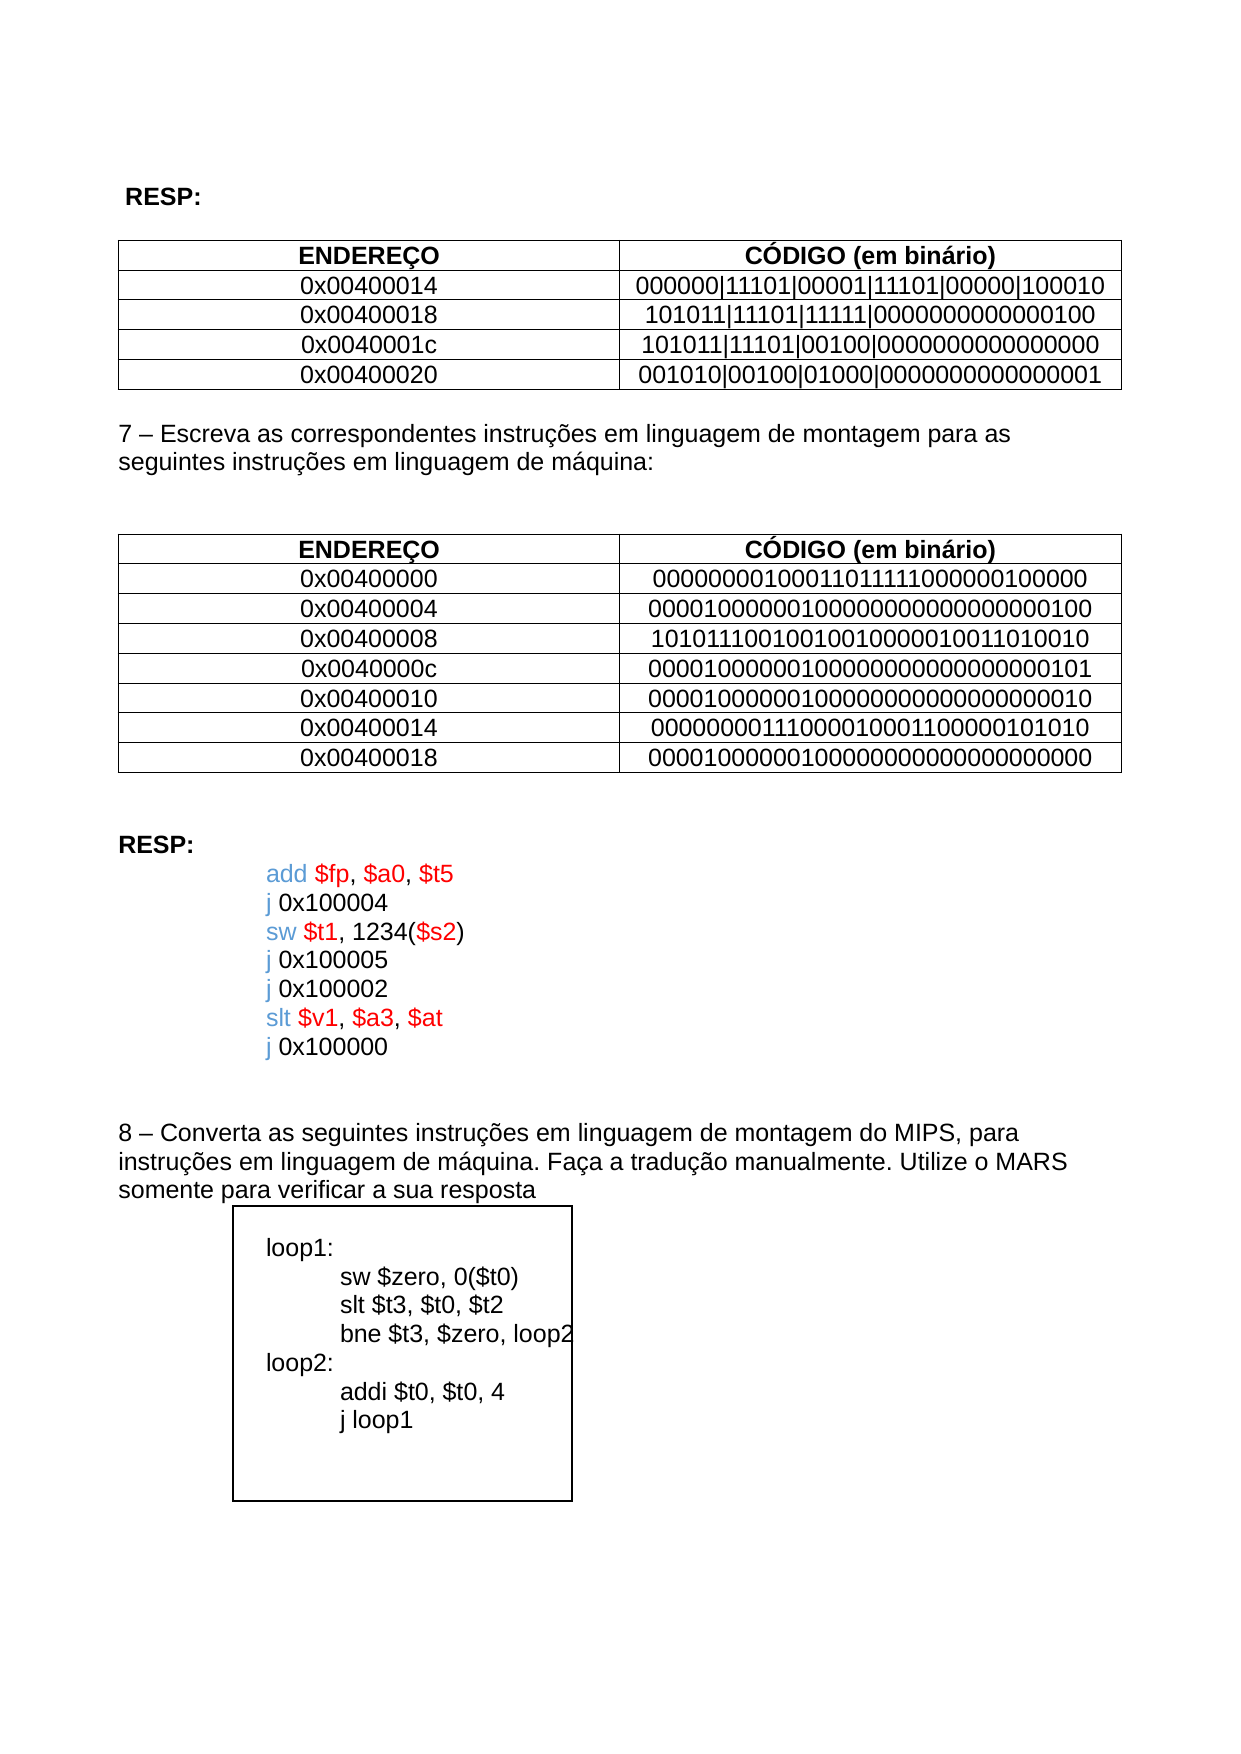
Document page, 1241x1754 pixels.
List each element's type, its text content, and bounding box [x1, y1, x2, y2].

table_cell 0x0040001c [119, 330, 619, 359]
table_cell 00001000000100000000000000000101 [620, 654, 1121, 682]
text j 0x100002 [118, 974, 1122, 1003]
text 8 – Converta as seguintes instruções em linguagem de montagem do MIPS, para instruções em linguagem de máquina. Faça a tradução manualmente. Utilize o MARS somente para verificar a sua resposta [118, 1118, 1122, 1204]
table_cell 00000000111000010001100000101010 [620, 713, 1121, 742]
text add $fp, $a0, $t5 [118, 859, 1122, 888]
table_cell 00001000000100000000000000000010 [620, 684, 1121, 712]
table_cell 00000000100011011111000000100000 [620, 564, 1121, 593]
table_cell 101011|11101|11111|0000000000000100 [620, 300, 1121, 329]
text loop2: [573, 1348, 1122, 1377]
text slt $v1, $a3, $at [118, 1003, 1122, 1032]
text RESP: [118, 182, 1122, 211]
text loop1: [192, 1233, 232, 1262]
text 7 – Escreva as correspondentes instruções em linguagem de montagem para as seguintes instruções em linguagem de máquina: [118, 418, 1122, 476]
table_header CÓDIGO (em binário) [620, 535, 1121, 563]
table_header ENDEREÇO [119, 241, 619, 269]
text bne $t3, $zero, loop2 [573, 1319, 1122, 1348]
text RESP: [118, 830, 1122, 859]
text j 0x100004 [118, 888, 1122, 917]
text j loop1 [573, 1405, 1122, 1434]
text j 0x100000 [118, 1032, 1122, 1060]
table_cell 10101110010010010000010011010010 [620, 624, 1121, 653]
table_cell 0x00400014 [119, 271, 619, 299]
text sw $zero, 0($t0) [573, 1262, 1122, 1290]
table_cell 0x00400004 [119, 594, 619, 623]
table_header CÓDIGO (em binário) [620, 241, 1121, 269]
text addi $t0, $t0, 4 [573, 1377, 1122, 1405]
table_cell 101011|11101|00100|0000000000000000 [620, 330, 1121, 359]
table_cell 000000|11101|00001|11101|00000|100010 [620, 271, 1121, 299]
table_header ENDEREÇO [119, 535, 619, 563]
table_cell 0x00400014 [119, 713, 619, 742]
table_cell 001010|00100|01000|0000000000000001 [620, 360, 1121, 389]
text slt $t3, $t0, $t2 [573, 1290, 1122, 1319]
table_cell 00001000000100000000000000000100 [620, 594, 1121, 623]
table_cell 0x00400008 [119, 624, 619, 653]
text j 0x100005 [118, 945, 1122, 974]
table_cell 0x0040000c [119, 654, 619, 682]
table_cell 0x00400020 [119, 360, 619, 389]
text loop2: [192, 1348, 232, 1377]
text sw $t1, 1234($s2) [118, 917, 1122, 945]
table_cell 0x00400018 [119, 743, 619, 772]
text loop1: [573, 1233, 1122, 1262]
table_cell 00001000000100000000000000000000 [620, 743, 1121, 772]
table_cell 0x00400010 [119, 684, 619, 712]
table_cell 0x00400018 [119, 300, 619, 329]
table_cell 0x00400000 [119, 564, 619, 593]
